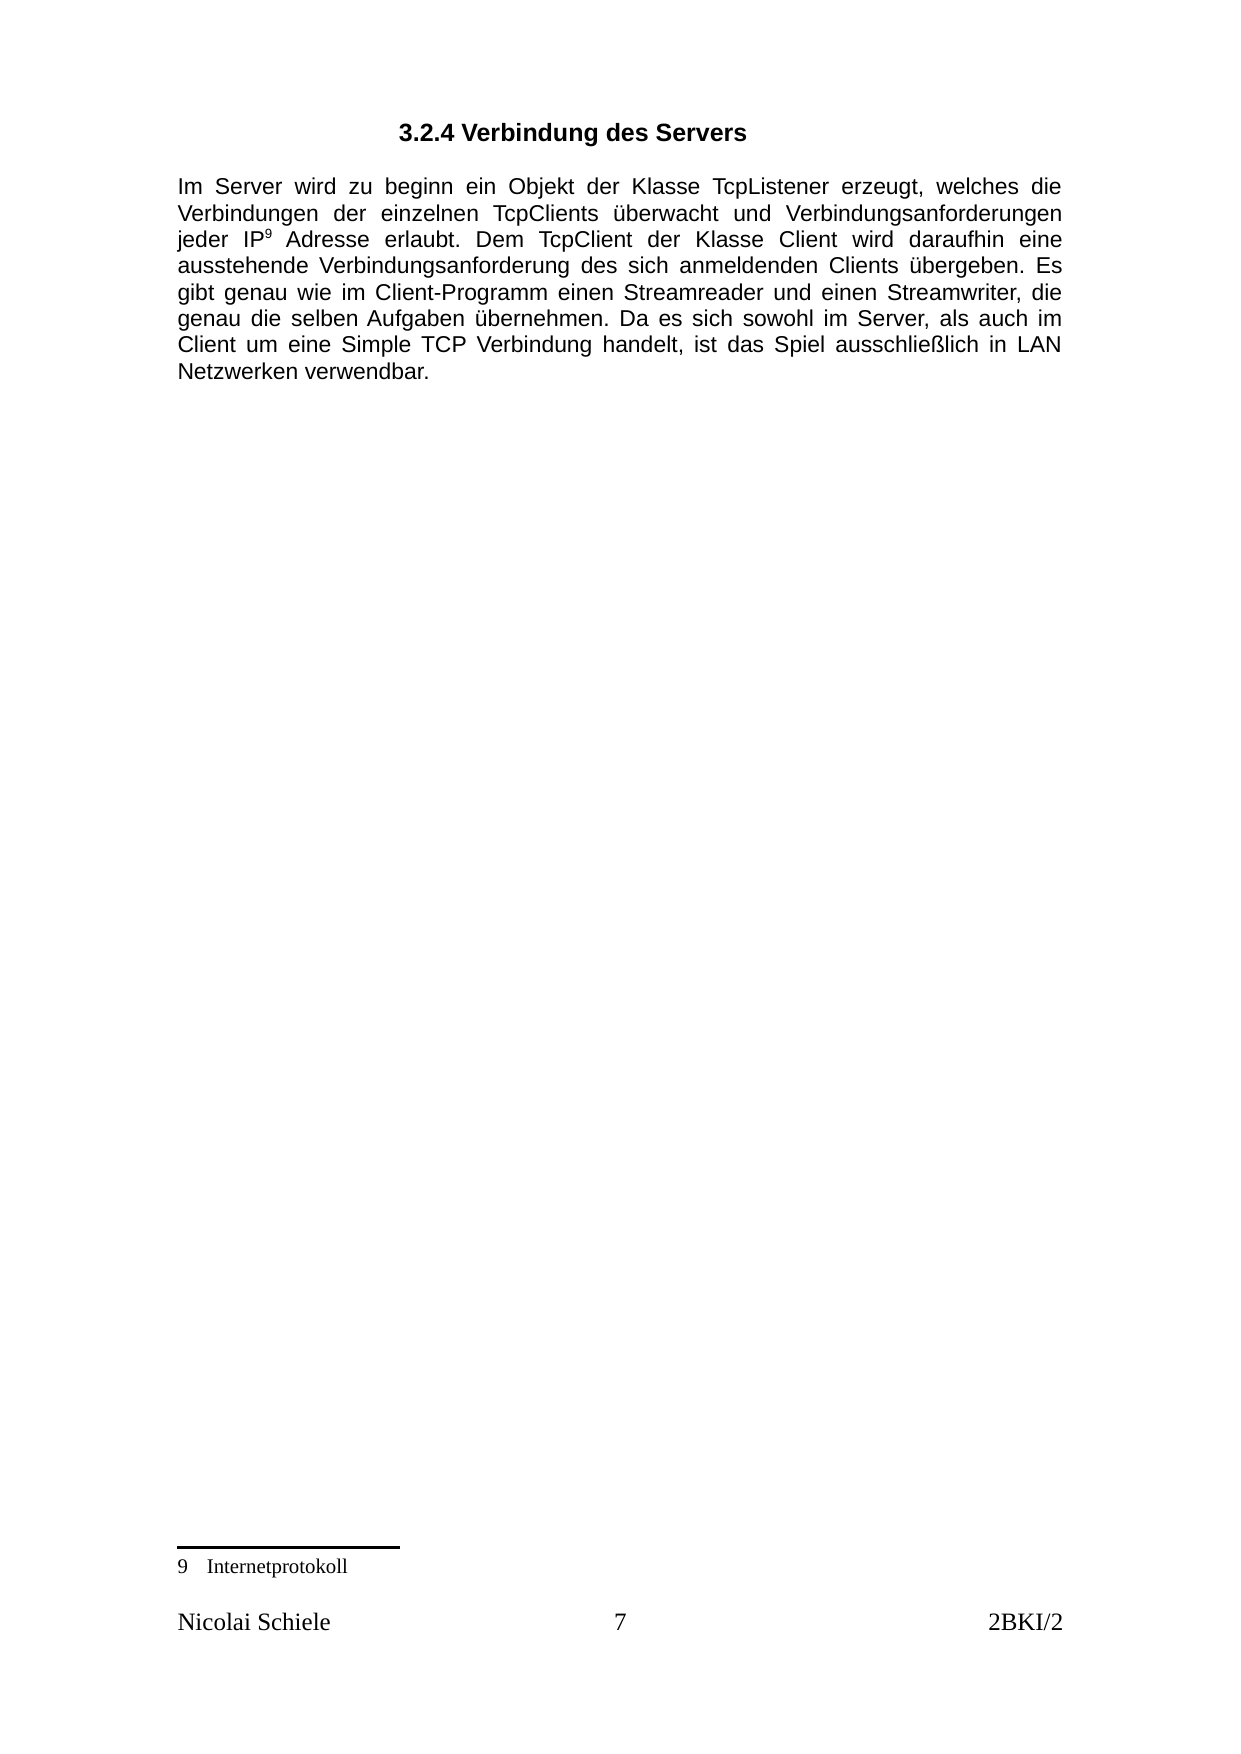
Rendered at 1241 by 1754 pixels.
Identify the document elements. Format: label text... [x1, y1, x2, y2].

text Im Server wird zu beginn ein Objekt der Klasse TcpListener erzeugt, welches die Verbindungen der einzelnen TcpClients überwacht und Verbindungsanforderungen jeder IP Adresse erlaubt. Dem TcpClient der Klasse Client wird daraufhin eine ausstehende Verbindungsanforderung des sich anmeldenden Clients übergeben. Es gibt genau wie im Client-Programm einen Streamreader und einen Streamwriter, die genau die selben Aufgaben übernehmen. Da es sich sowohl im Server, als auch im Client um eine Simple TCP Verbindung handelt, ist das Spiel ausschließlich in LAN Netzwerken verwendbar. [177, 173, 1063, 384]
text Internetprotokoll [177, 1553, 1063, 1578]
text 3.2.4 Verbindung des Servers [177, 118, 1063, 147]
